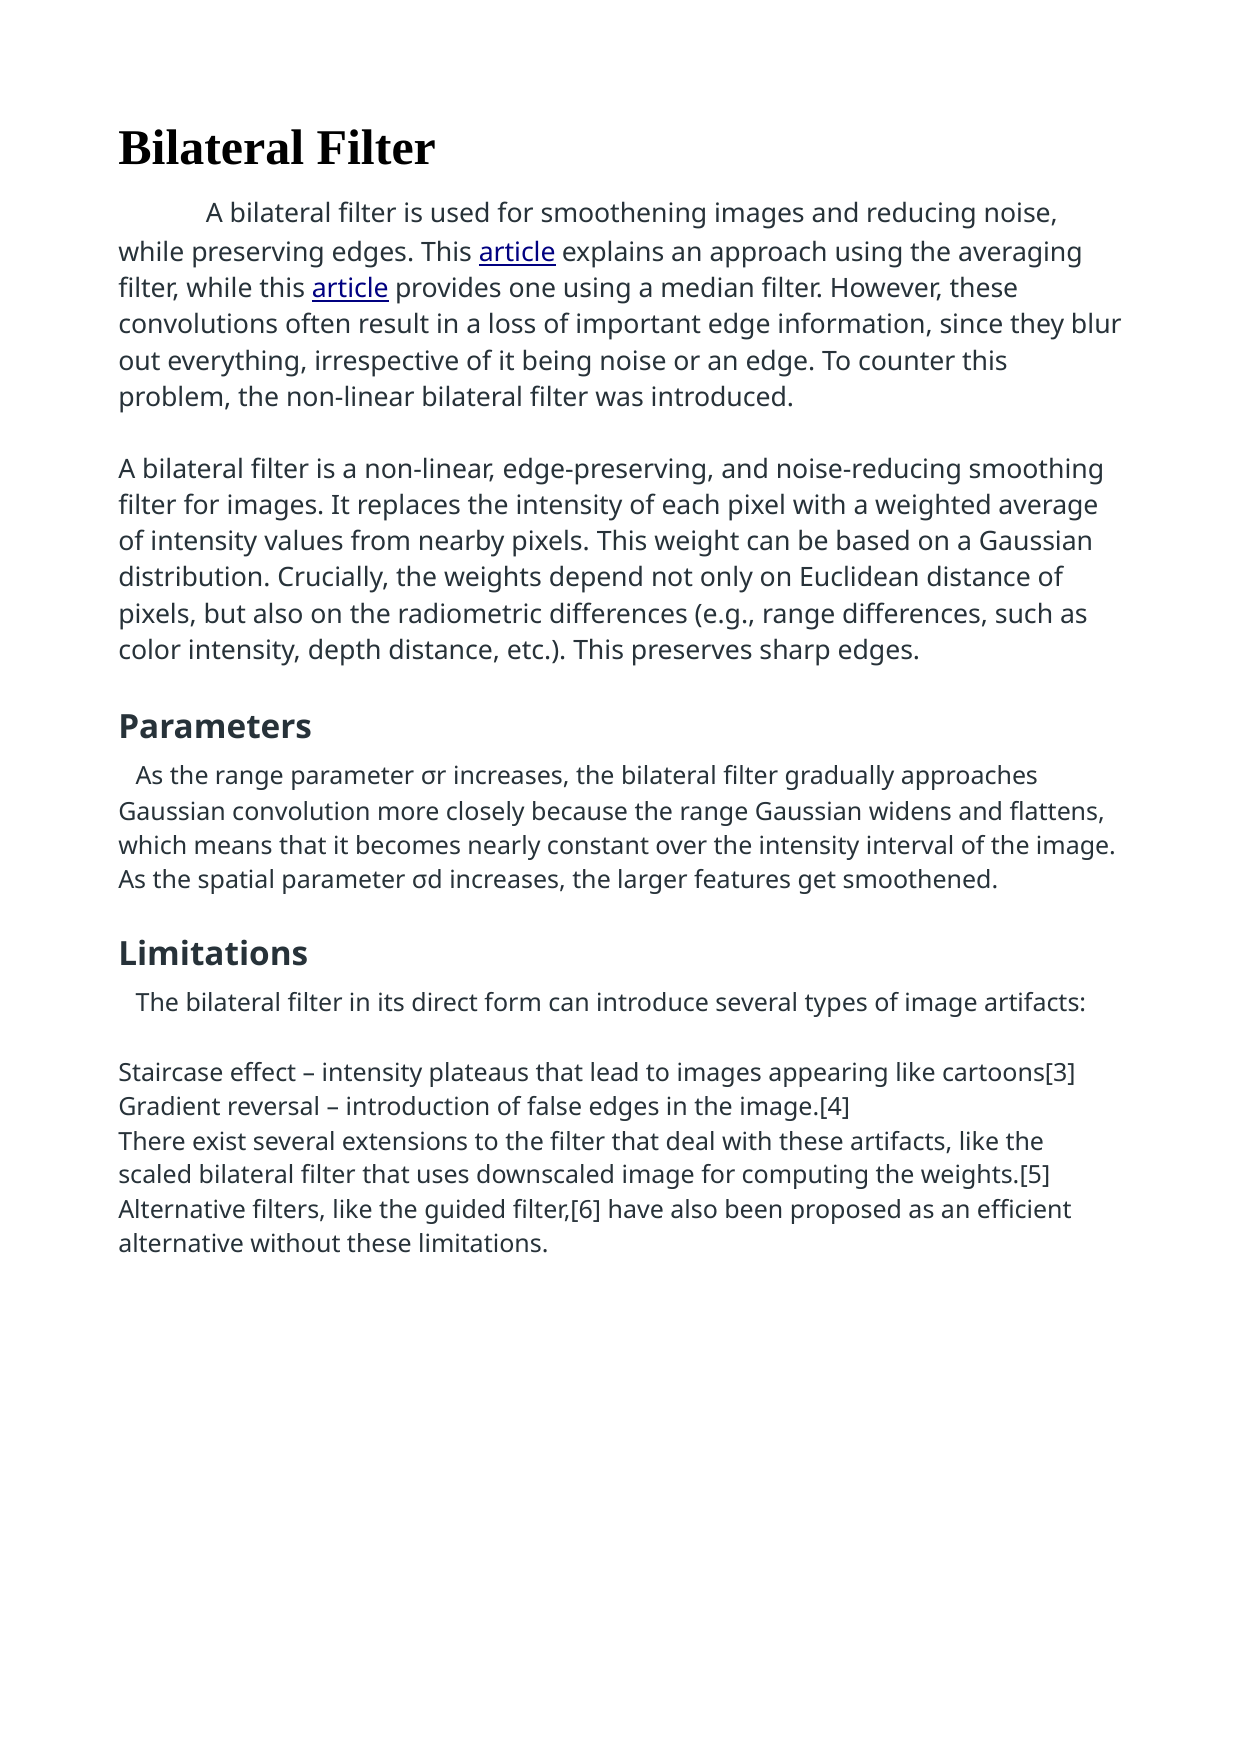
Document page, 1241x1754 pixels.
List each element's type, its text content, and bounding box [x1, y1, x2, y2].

text Limitations [118, 930, 1122, 976]
text Gradient reversal – introduction of false edges in the image.[4] [118, 1089, 1122, 1123]
text Parameters [118, 703, 1122, 748]
text Staircase effect – intensity plateaus that lead to images appearing like cartoons[3] [118, 1055, 1122, 1089]
text The bilateral filter in its direct form can introduce several types of image artifacts: [118, 976, 1122, 1021]
text There exist several extensions to the filter that deal with these artifacts, like the scaled bilateral filter that uses downscaled image for computing the weights.[5] Alternative filters, like the guided filter,[6] have also been proposed as an efficient alternative without these limitations. [118, 1123, 1122, 1259]
text A bilateral filter is a non-linear, edge-preserving, and noise-reducing smoothing filter for images. It replaces the intensity of each pixel with a weighted average of intensity values from nearby pixels. This weight can be based on a Gaussian distribution. Crucially, the weights depend not only on Euclidean distance of pixels, but also on the radiometric differences (e.g., range differences, such as color intensity, depth distance, etc.). This preserves sharp edges. [118, 450, 1122, 667]
text A bilateral filter is used for smoothening images and reducing noise, while preserving edges. This article explains an approach using the averaging filter, while this article provides one using a median filter. However, these convolutions often result in a loss of important edge information, since they blur out everything, irrespective of it being noise or an edge. To counter this problem, the non-linear bilateral filter was introduced. [118, 176, 1122, 414]
text Bilateral Filter [118, 118, 1122, 176]
text As the spatial parameter σd increases, the larger features get smoothened. [118, 862, 1122, 896]
text As the range parameter σr increases, the bilateral filter gradually approaches Gaussian convolution more closely because the range Gaussian widens and flattens, which means that it becomes nearly constant over the intensity interval of the image. [118, 748, 1122, 862]
